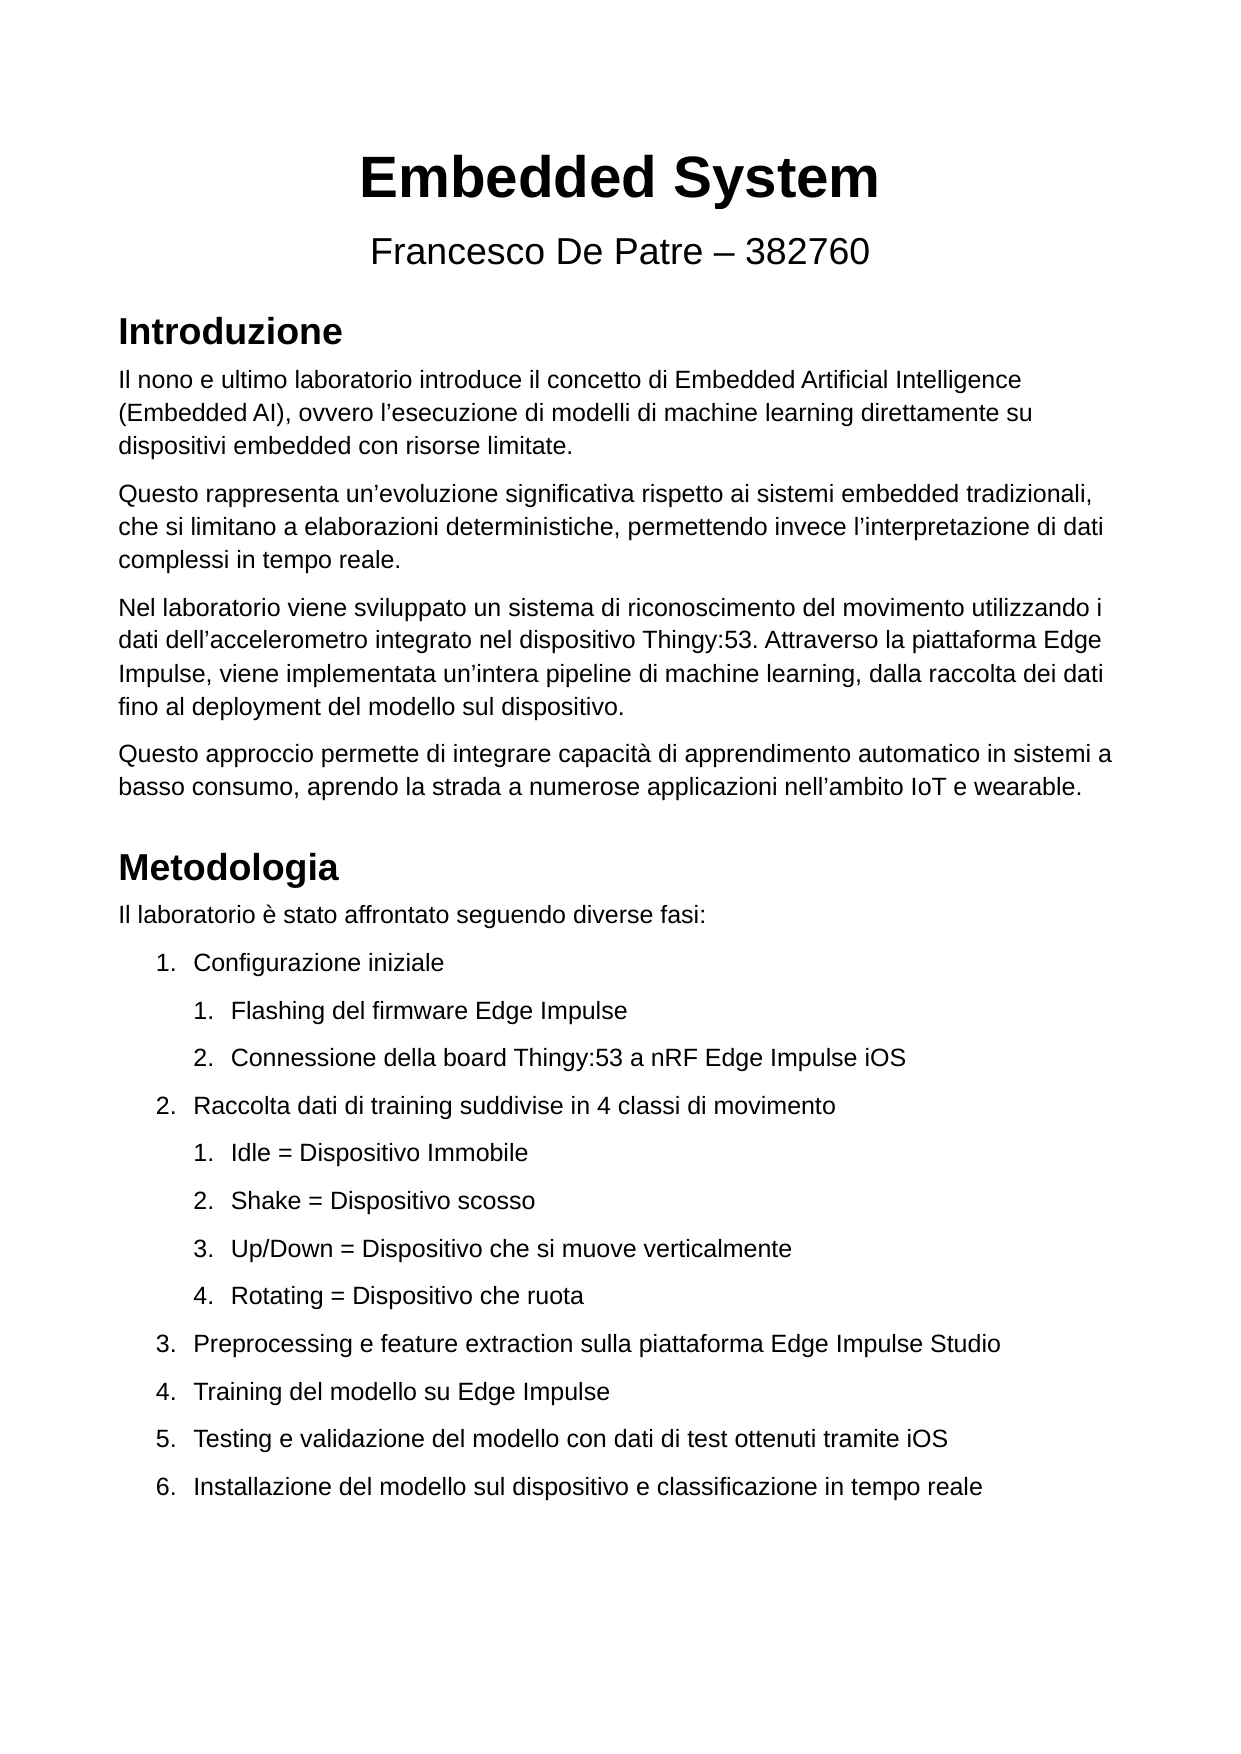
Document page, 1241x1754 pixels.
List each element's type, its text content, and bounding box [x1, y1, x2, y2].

list Idle = Dispositivo Immobile [193, 1138, 1122, 1167]
text Nel laboratorio viene sviluppato un sistema di riconoscimento del movimento utilizzando i dati dell’accelerometro integrato nel dispositivo Thingy:53. Attraverso la piattaforma Edge Impulse, viene implementata un’intera pipeline di machine learning, dalla raccolta dei dati fino al deployment del modello sul dispositivo. [118, 592, 1122, 720]
text Il laboratorio è stato affrontato seguendo diverse fasi: [118, 900, 1122, 929]
list Installazione del modello sul dispositivo e classificazione in tempo reale [156, 1472, 1122, 1500]
text Questo rappresenta un’evoluzione significativa rispetto ai sistemi embedded tradizionali, che si limitano a elaborazioni deterministiche, permettendo invece l’interpretazione di dati complessi in tempo reale. [118, 479, 1122, 574]
text Il nono e ultimo laboratorio introduce il concetto di Embedded Artificial Intelligence (Embedded AI), ovvero l’esecuzione di modelli di machine learning direttamente su dispositivi embedded con risorse limitate. [118, 365, 1122, 460]
subtitle Metodologia [118, 845, 1122, 888]
list Training del modello su Edge Impulse [156, 1376, 1122, 1405]
subtitle Introduzione [118, 309, 1122, 353]
list Raccolta dati di training suddivise in 4 classi di movimento [156, 1091, 1122, 1119]
list Testing e validazione del modello con dati di test ottenuti tramite iOS [156, 1424, 1122, 1453]
title Embedded System [118, 143, 1122, 210]
subtitle Francesco De Patre – 382760 [118, 229, 1122, 272]
list Preprocessing e feature extraction sulla piattaforma Edge Impulse Studio [156, 1329, 1122, 1358]
list Rotating = Dispositivo che ruota [193, 1281, 1122, 1310]
list Shake = Dispositivo scosso [193, 1186, 1122, 1215]
list Up/Down = Dispositivo che si muove verticalmente [193, 1234, 1122, 1262]
list Configurazione iniziale [156, 948, 1122, 977]
text Questo approccio permette di integrare capacità di apprendimento automatico in sistemi a basso consumo, aprendo la strada a numerose applicazioni nell’ambito IoT e wearable. [118, 739, 1122, 801]
list Flashing del firmware Edge Impulse [193, 996, 1122, 1024]
list Connessione della board Thingy:53 a nRF Edge Impulse iOS [193, 1043, 1122, 1072]
